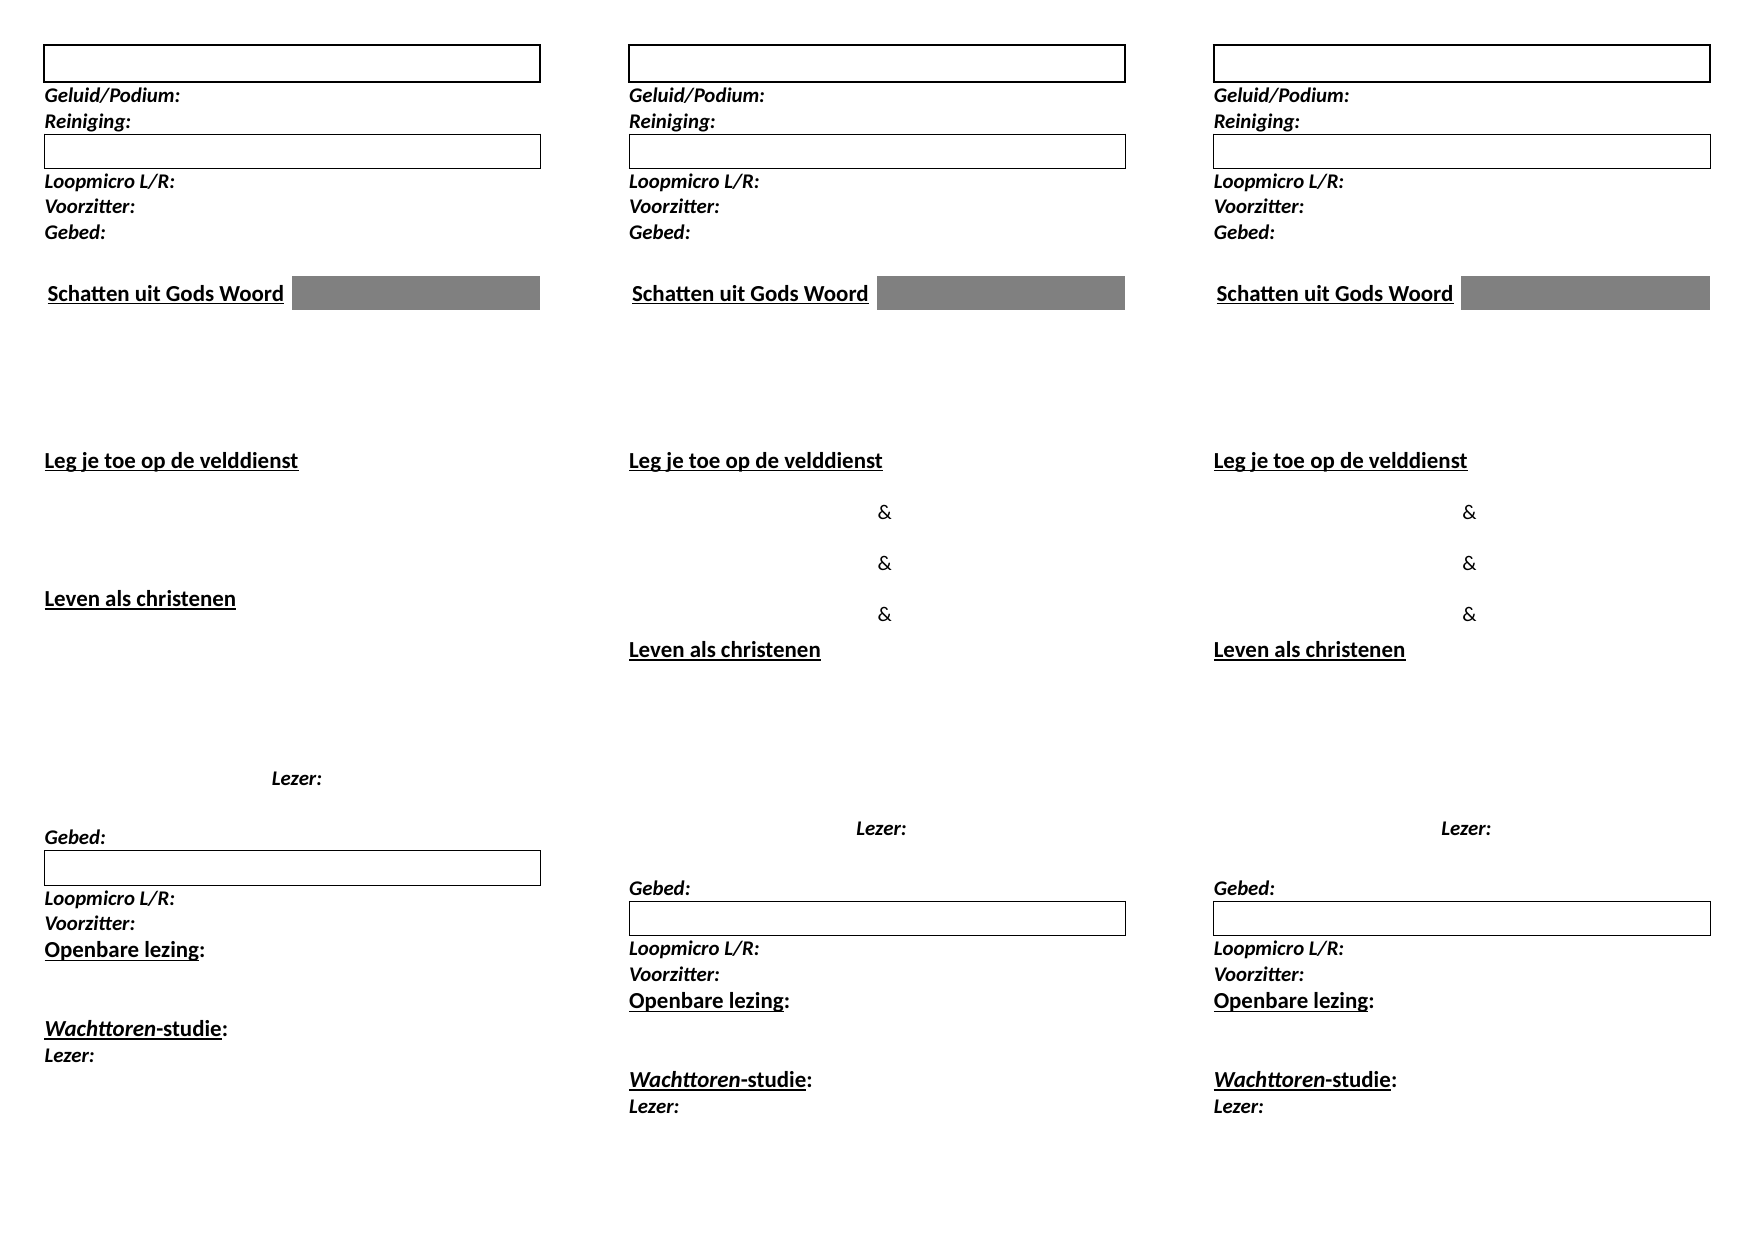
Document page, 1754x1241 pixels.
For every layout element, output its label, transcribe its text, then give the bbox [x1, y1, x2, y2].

table_header Leven als christenen [629, 635, 877, 663]
table_header [647, 1014, 886, 1040]
table_header [1050, 219, 1125, 244]
table_header [138, 108, 437, 133]
table_header [629, 245, 1030, 270]
table_header [1030, 245, 1125, 270]
table_header & [863, 499, 908, 524]
table_header Loopmicro L/R: [44, 886, 184, 910]
table_header [1231, 816, 1441, 841]
table_header [62, 335, 446, 361]
table_header [144, 910, 540, 936]
table_header Lezer: [1441, 816, 1500, 841]
table_header [1313, 961, 1710, 986]
table_header [1030, 386, 1125, 411]
table_header [1320, 411, 1615, 437]
table_header [1214, 714, 1710, 739]
table_header [44, 989, 540, 1014]
table_header [211, 936, 540, 963]
table_header Schatten uit Gods Woord [629, 276, 877, 310]
table_header Openbare lezing: [629, 986, 796, 1014]
table_header Loopmicro L/R: [1214, 169, 1353, 194]
table_header [45, 46, 539, 81]
table_header [62, 765, 272, 790]
table_header [1281, 219, 1635, 244]
table_header Voorzitter: [1214, 961, 1313, 986]
table_header [735, 411, 1030, 437]
table_header & [863, 601, 908, 626]
table_header [647, 335, 1030, 361]
table_header [44, 411, 150, 437]
table_header [446, 335, 540, 361]
table_header Voorzitter: [44, 194, 144, 219]
table_header [1381, 986, 1710, 1014]
table_header [688, 1093, 954, 1119]
table_header [446, 411, 540, 437]
table_header [292, 276, 540, 310]
table_header [446, 689, 540, 714]
table_header [1214, 361, 1710, 386]
table_header [144, 194, 540, 219]
table_header Gebed: [1214, 875, 1281, 901]
table_header [647, 499, 863, 524]
text Leg je toe op de velddienst [44, 446, 540, 474]
table_header [1539, 1093, 1710, 1119]
table_header [150, 411, 446, 437]
table_header [630, 902, 877, 935]
table_header Lezer: [44, 1043, 103, 1068]
table_header [1461, 276, 1710, 310]
table_header [45, 135, 292, 168]
table_header [234, 1014, 540, 1042]
table_header [1471, 1014, 1710, 1040]
table_header [44, 525, 540, 550]
table_header [1030, 739, 1125, 765]
table_header Voorzitter: [44, 910, 144, 936]
table_header [1214, 310, 1710, 335]
table_header [915, 816, 1125, 841]
table_header [1615, 850, 1710, 875]
table_header [1214, 474, 1615, 499]
table_header Loopmicro L/R: [629, 169, 768, 194]
table_header [1493, 601, 1710, 626]
table_header [292, 135, 540, 168]
table_header [1214, 1040, 1710, 1065]
table_header [1606, 108, 1710, 133]
table_header [1214, 902, 1461, 935]
table_header [647, 386, 1030, 411]
table_header [1214, 765, 1710, 790]
table_header Reiniging: [1214, 108, 1307, 133]
table_header [370, 1043, 540, 1068]
table_header [1615, 790, 1710, 816]
table_header [62, 739, 446, 765]
table_header & [1448, 601, 1493, 626]
table_header [629, 525, 1030, 550]
table_header [446, 638, 540, 663]
table_header [697, 875, 1050, 901]
table_header & [863, 550, 908, 575]
table_header [647, 739, 1030, 765]
table_header [1030, 335, 1125, 361]
table_header Wachttoren-studie: [629, 1065, 819, 1093]
table_header [877, 276, 1125, 310]
table_header [629, 765, 1125, 790]
table_header [1353, 936, 1710, 961]
table_header [44, 663, 540, 688]
table_header [1635, 875, 1710, 901]
table_header [62, 689, 446, 714]
table_header [819, 1065, 1125, 1093]
table_header [62, 550, 446, 575]
table_header [1231, 550, 1448, 575]
table_header Lezer: [856, 816, 915, 841]
table_header [1215, 46, 1709, 81]
table_header [774, 83, 1125, 108]
table_header [62, 964, 301, 989]
table_header [1404, 1065, 1710, 1093]
table_header [1353, 169, 1710, 194]
table_header Wachttoren-studie: [1214, 1065, 1404, 1093]
table_header Gebed: [1214, 219, 1281, 244]
table_header [629, 474, 1030, 499]
table_header [1231, 689, 1615, 714]
table_header [1231, 601, 1448, 626]
table_header [446, 245, 540, 270]
table_header [630, 46, 1124, 81]
table_header [446, 799, 540, 824]
table_header [768, 169, 1125, 194]
table_header [44, 714, 540, 739]
table_header [954, 1093, 1125, 1119]
table_header [189, 83, 540, 108]
text Leg je toe op de velddienst [1213, 446, 1710, 474]
table_header Voorzitter: [629, 961, 729, 986]
table_header [1021, 108, 1125, 133]
table_header Geluid/Podium: [44, 83, 189, 108]
table_header [647, 601, 863, 626]
table_header [629, 310, 1125, 335]
table_header [1281, 875, 1635, 901]
table_header [729, 194, 1125, 219]
table_header Loopmicro L/R: [1214, 936, 1353, 961]
table_header Schatten uit Gods Woord [1214, 276, 1461, 310]
table_header [62, 638, 446, 663]
table_header Schatten uit Gods Woord [44, 276, 292, 310]
table_header [723, 108, 1021, 133]
table_header [292, 584, 540, 612]
table_header [1461, 135, 1710, 168]
table_header [1050, 875, 1125, 901]
table_header [112, 219, 466, 244]
table_header [1359, 83, 1710, 108]
table_header [331, 765, 540, 790]
table_header [1307, 108, 1606, 133]
table_header [301, 964, 540, 989]
table_header [1214, 245, 1615, 270]
table_header Wachttoren-studie: [44, 1014, 234, 1042]
table_header [1231, 790, 1615, 816]
table_header [908, 550, 1125, 575]
table_header [45, 851, 292, 884]
table_header [697, 219, 1050, 244]
table_header [1493, 499, 1710, 524]
table_header [1461, 635, 1710, 663]
table_header [1313, 194, 1710, 219]
table_header Gebed: [44, 825, 112, 850]
table_header [647, 689, 1030, 714]
table_header [1615, 689, 1710, 714]
table_header [877, 635, 1125, 663]
table_header [466, 219, 540, 244]
table_header [1493, 550, 1710, 575]
table_header Loopmicro L/R: [44, 169, 184, 194]
table_header [886, 1014, 1125, 1040]
table_header [796, 986, 1125, 1014]
table_header Voorzitter: [629, 194, 729, 219]
table_header [647, 550, 863, 575]
table_header [44, 361, 540, 386]
table_header [112, 825, 466, 850]
table_header Reiniging: [629, 108, 723, 133]
table_header Loopmicro L/R: [629, 936, 768, 961]
table_header Geluid/Podium: [629, 83, 774, 108]
table_header [1615, 575, 1710, 601]
table_header [1635, 219, 1710, 244]
table_header [1030, 525, 1125, 550]
table_header [1615, 335, 1710, 361]
table_header [466, 825, 540, 850]
table_header [1030, 474, 1125, 499]
table_header [62, 499, 446, 524]
table_header [1030, 575, 1125, 601]
table_header [44, 799, 446, 824]
table_header [1461, 902, 1710, 935]
table_header & [1448, 499, 1493, 524]
table_header [1214, 411, 1320, 437]
table_header Reiniging: [44, 108, 138, 133]
table_header Lezer: [1214, 1093, 1272, 1119]
table_header [629, 714, 1125, 739]
table_header [877, 135, 1125, 168]
table_header [1231, 1014, 1471, 1040]
table_header Openbare lezing: [44, 936, 211, 963]
table_header [629, 361, 1125, 386]
table_header & [1448, 550, 1493, 575]
table_header [44, 310, 540, 335]
table_header [647, 790, 1030, 816]
table_header [44, 474, 540, 499]
table_header [1615, 739, 1710, 765]
table_header [1231, 499, 1448, 524]
table_header Lezer: [272, 765, 331, 790]
table_header [1030, 790, 1125, 816]
table_header [629, 575, 1030, 601]
table_header Gebed: [629, 219, 697, 244]
table_header [629, 1040, 1125, 1065]
table_header [184, 886, 540, 910]
table_header Gebed: [44, 219, 112, 244]
table_header [446, 386, 540, 411]
table_header [630, 135, 877, 168]
table_header Geluid/Podium: [1214, 83, 1358, 108]
table_header [1214, 135, 1461, 168]
table_header [292, 851, 540, 884]
table_header [1615, 386, 1710, 411]
table_header Leven als christenen [44, 584, 292, 612]
table_header Openbare lezing: [1214, 986, 1381, 1014]
table_header [1030, 411, 1125, 437]
table_header [103, 1043, 369, 1068]
table_header [629, 850, 1030, 875]
table_header [1214, 850, 1615, 875]
table_header [1231, 386, 1615, 411]
table_header [62, 386, 446, 411]
table_header [44, 245, 446, 270]
table_header [184, 169, 540, 194]
table_header [729, 961, 1125, 986]
table_header [1030, 689, 1125, 714]
table_header [1615, 245, 1710, 270]
text Leg je toe op de velddienst [629, 446, 1125, 474]
table_header [1030, 850, 1125, 875]
table_header [1214, 663, 1710, 688]
table_header [446, 499, 540, 524]
table_header [1615, 525, 1710, 550]
table_header [908, 499, 1125, 524]
table_header [446, 739, 540, 765]
table_header [768, 936, 1125, 961]
table_header [629, 663, 1125, 688]
table_header Gebed: [629, 875, 697, 901]
table_header [1273, 1093, 1539, 1119]
table_header [44, 612, 540, 638]
table_header Lezer: [629, 1093, 688, 1119]
table_header Leven als christenen [1214, 635, 1461, 663]
table_header [629, 411, 735, 437]
table_header [1500, 816, 1710, 841]
table_header [1214, 575, 1615, 601]
table_header [1231, 335, 1615, 361]
table_header [437, 108, 540, 133]
table_header [1615, 474, 1710, 499]
table_header [1615, 411, 1710, 437]
table_header [877, 902, 1125, 935]
table_header Voorzitter: [1214, 194, 1313, 219]
table_header [1214, 525, 1615, 550]
table_header [908, 601, 1125, 626]
table_header [647, 816, 856, 841]
table_header [446, 550, 540, 575]
table_header [1231, 739, 1615, 765]
